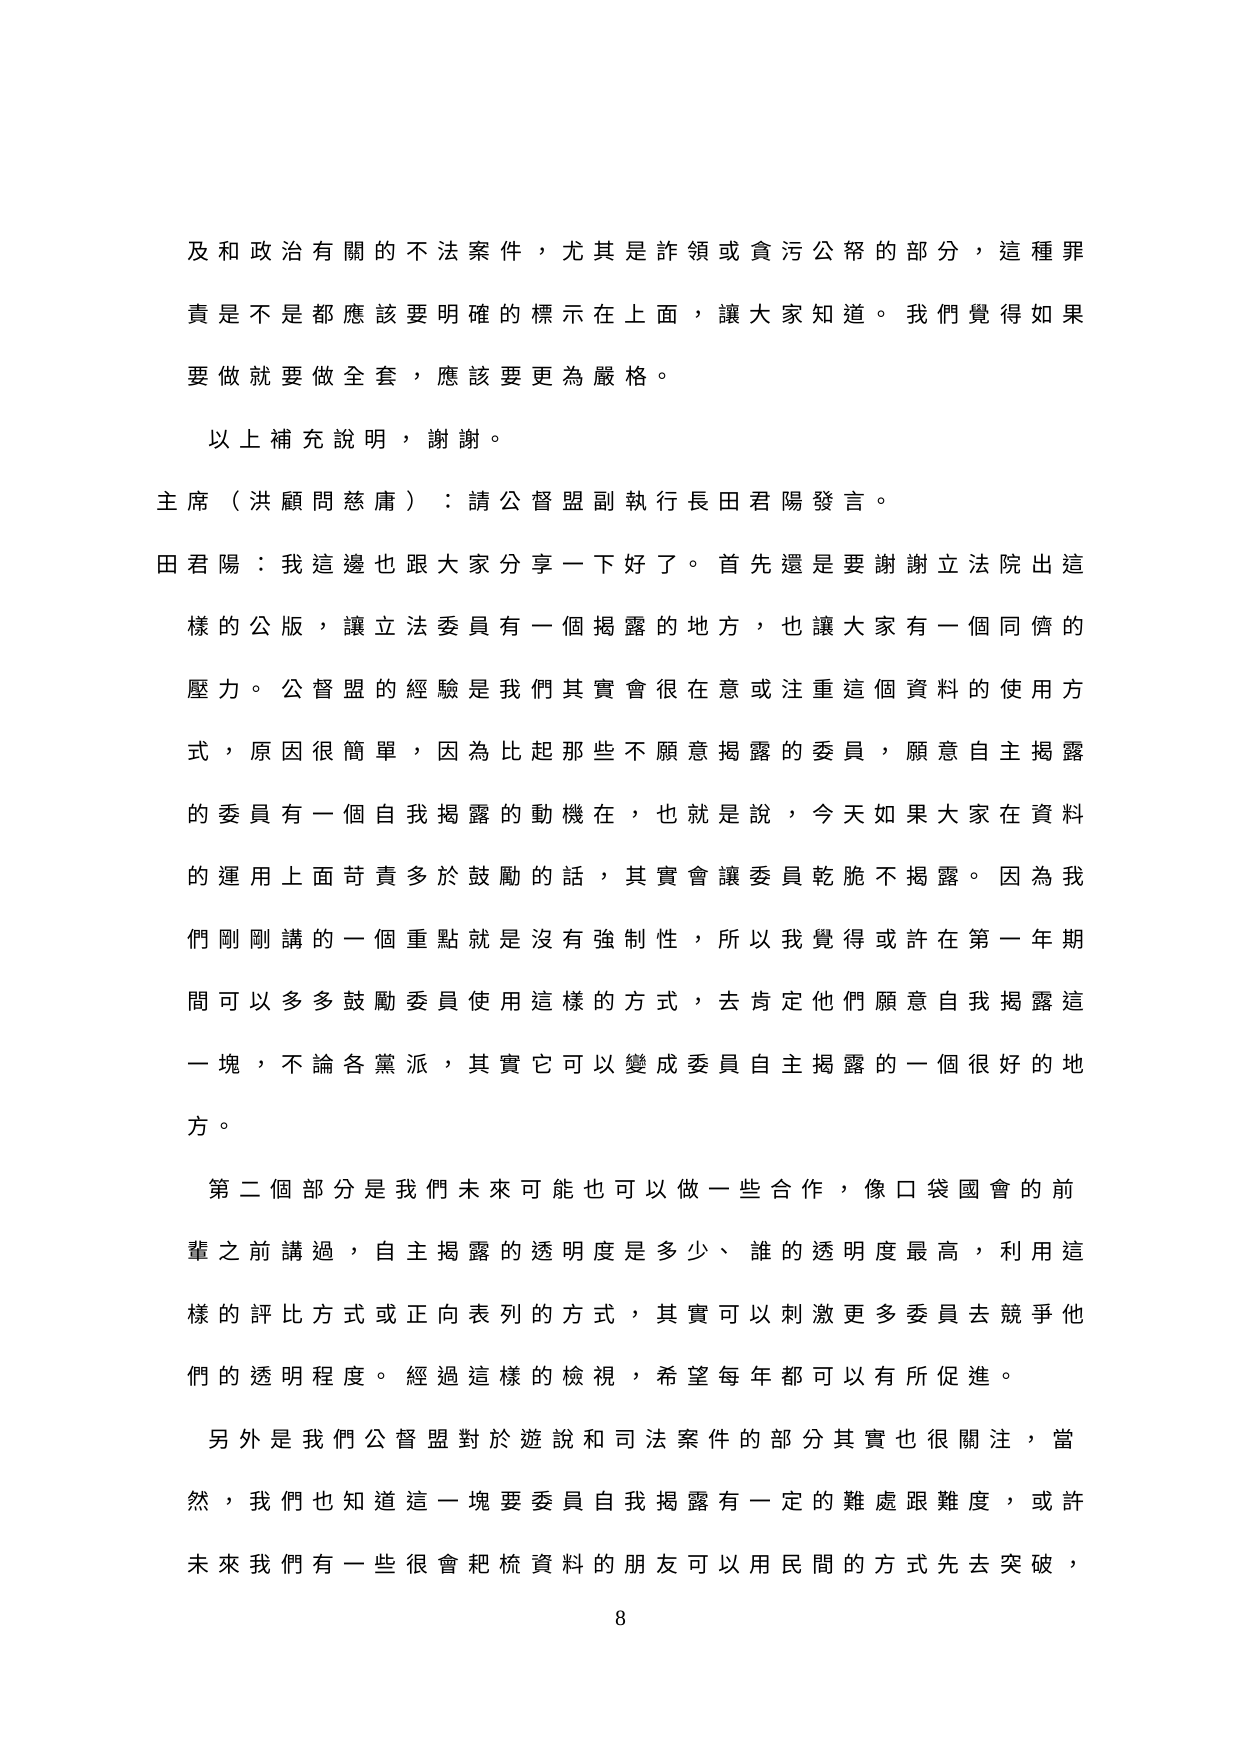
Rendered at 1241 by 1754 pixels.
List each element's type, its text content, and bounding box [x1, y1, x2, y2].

text 另外是我們公督盟對於遊說和司法案件的部分其實也很關注，當然，我們也知道這一塊要委員自我揭露有一定的難處跟難度，或許未來我們有一些很會耙梳資料的朋友可以用民間的方式先去突破， [173, 1406, 1089, 1594]
text 主席（洪顧問慈庸）：請公督盟副執行長田君陽發言。 [151, 469, 1089, 531]
text 田君陽：我這邊也跟大家分享一下好了。首先還是要謝謝立法院出這樣的公版，讓立法委員有一個揭露的地方，也讓大家有一個同儕的壓力。公督盟的經驗是我們其實會很在意或注重這個資料的使用方式，原因很簡單，因為比起那些不願意揭露的委員，願意自主揭露的委員有一個自我揭露的動機在，也就是說，今天如果大家在資料的運用上面苛責多於鼓勵的話，其實會讓委員乾脆不揭露。因為我們剛剛講的一個重點就是沒有強制性，所以我覺得或許在第一年期間可以多多鼓勵委員使用這樣的方式，去肯定他們願意自我揭露這一塊，不論各黨派，其實它可以變成委員自主揭露的一個很好的地方。 [151, 531, 1089, 1156]
text 以上補充說明，謝謝。 [173, 406, 1089, 469]
text 第二個部分是我們未來可能也可以做一些合作，像口袋國會的前輩之前講過，自主揭露的透明度是多少、誰的透明度最高，利用這樣的評比方式或正向表列的方式，其實可以刺激更多委員去競爭他們的透明程度。經過這樣的檢視，希望每年都可以有所促進。 [173, 1156, 1089, 1406]
text 及和政治有關的不法案件，尤其是詐領或貪污公帑的部分，這種罪責是不是都應該要明確的標示在上面，讓大家知道。我們覺得如果要做就要做全套，應該要更為嚴格。 [173, 219, 1089, 406]
